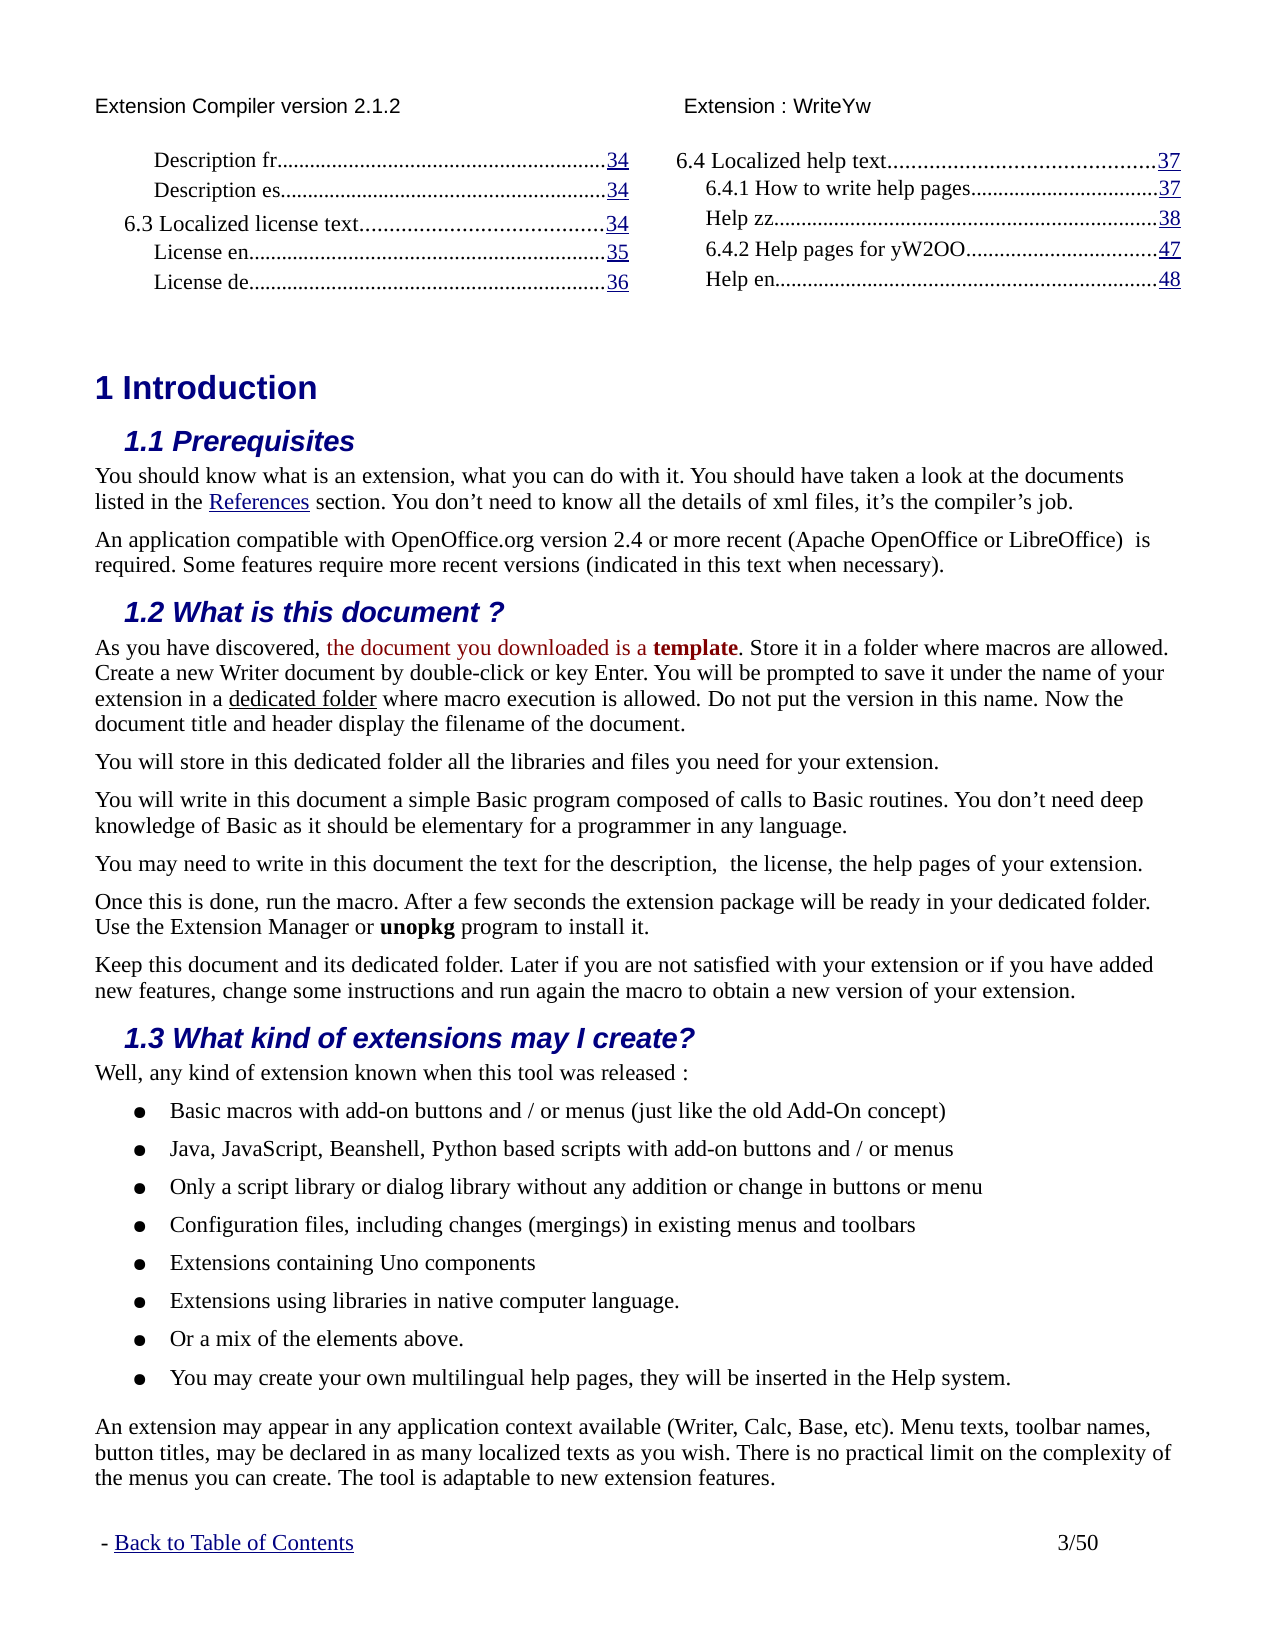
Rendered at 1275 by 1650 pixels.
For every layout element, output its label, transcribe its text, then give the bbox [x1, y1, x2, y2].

text Description es 34 [153, 178, 629, 202]
text Well, any kind of extension known when this tool was released : [94, 1060, 1181, 1086]
list Only a script library or dialog library without any addition or change in buttons or menu [132, 1174, 1181, 1200]
text Keep this document and its dedicated folder. Later if you are not satisfied with your extension or if you have added new features, change some instructions and run again the macro to obtain a new version of your extension. [94, 952, 1181, 1003]
subtitle Prerequisites [124, 425, 1181, 457]
text Help zz 38 [705, 206, 1181, 231]
text An application compatible with OpenOffice.org version 2.4 or more recent (Apache OpenOffice or LibreOffice) is required. Some features require more recent versions (indicated in this text when necessary). [94, 527, 1181, 578]
list Basic macros with add-on buttons and / or menus (just like the old Add-On concept) [132, 1098, 1181, 1124]
text 6.4 Localized help text 37 [676, 147, 1181, 173]
text You will store in this dedicated folder all the libraries and files you need for your extension. [94, 749, 1181, 775]
text Help en 48 [705, 267, 1181, 291]
subtitle What kind of extensions may I create? [124, 1022, 1181, 1054]
text License de 36 [153, 270, 629, 294]
text As you have discovered, the document you downloaded is a template. Store it in a folder where macros are allowed. Create a new Writer document by double-click or key Enter. You will be prompted to save it under the name of your extension in a dedicated folder where macro execution is allowed. Do not put the version in this name. Now the document title and header display the filename of the document. [94, 634, 1181, 737]
text 6.4.1 How to write help pages 37 [705, 176, 1181, 200]
subtitle What is this document ? [124, 596, 1181, 629]
text You should know what is an extension, what you can do with it. You should have taken a look at the documents listed in the References section. You don’t need to know all the details of xml files, it’s the compiler’s job. [94, 463, 1181, 514]
text You may need to write in this document the text for the description, the license, the help pages of your extension. [94, 851, 1181, 876]
list Extensions containing Uno components [132, 1250, 1181, 1276]
list Or a mix of the elements above. [132, 1326, 1181, 1352]
list Configuration files, including changes (mergings) in existing menus and toolbars [132, 1212, 1181, 1238]
subtitle Introduction [94, 369, 1181, 406]
text License en 35 [153, 239, 629, 264]
text An extension may appear in any application context available (Writer, Calc, Base, etc). Menu texts, toolbar names, button titles, may be declared in as many localized texts as you wish. There is no practical limit on the complexity of the menus you can create. The tool is adaptable to new extension features. [94, 1414, 1181, 1491]
list Java, JavaScript, Beanshell, Python based scripts with add-on buttons and / or menus [132, 1136, 1181, 1162]
text Once this is done, run the macro. After a few seconds the extension package will be ready in your dedicated folder. Use the Extension Manager or unopkg program to install it. [94, 889, 1181, 940]
text 6.3 Localized license text 34 [124, 211, 629, 237]
text 6.4.2 Help pages for yW2OO 47 [705, 237, 1181, 261]
text Description fr 34 [153, 147, 629, 172]
list You may create your own multilingual help pages, they will be inserted in the Help system. [132, 1364, 1181, 1390]
text You will write in this document a simple Basic program composed of calls to Basic routines. You don’t need deep knowledge of Basic as it should be elementary for a programmer in any language. [94, 787, 1181, 838]
list Extensions using libraries in native computer language. [132, 1288, 1181, 1314]
